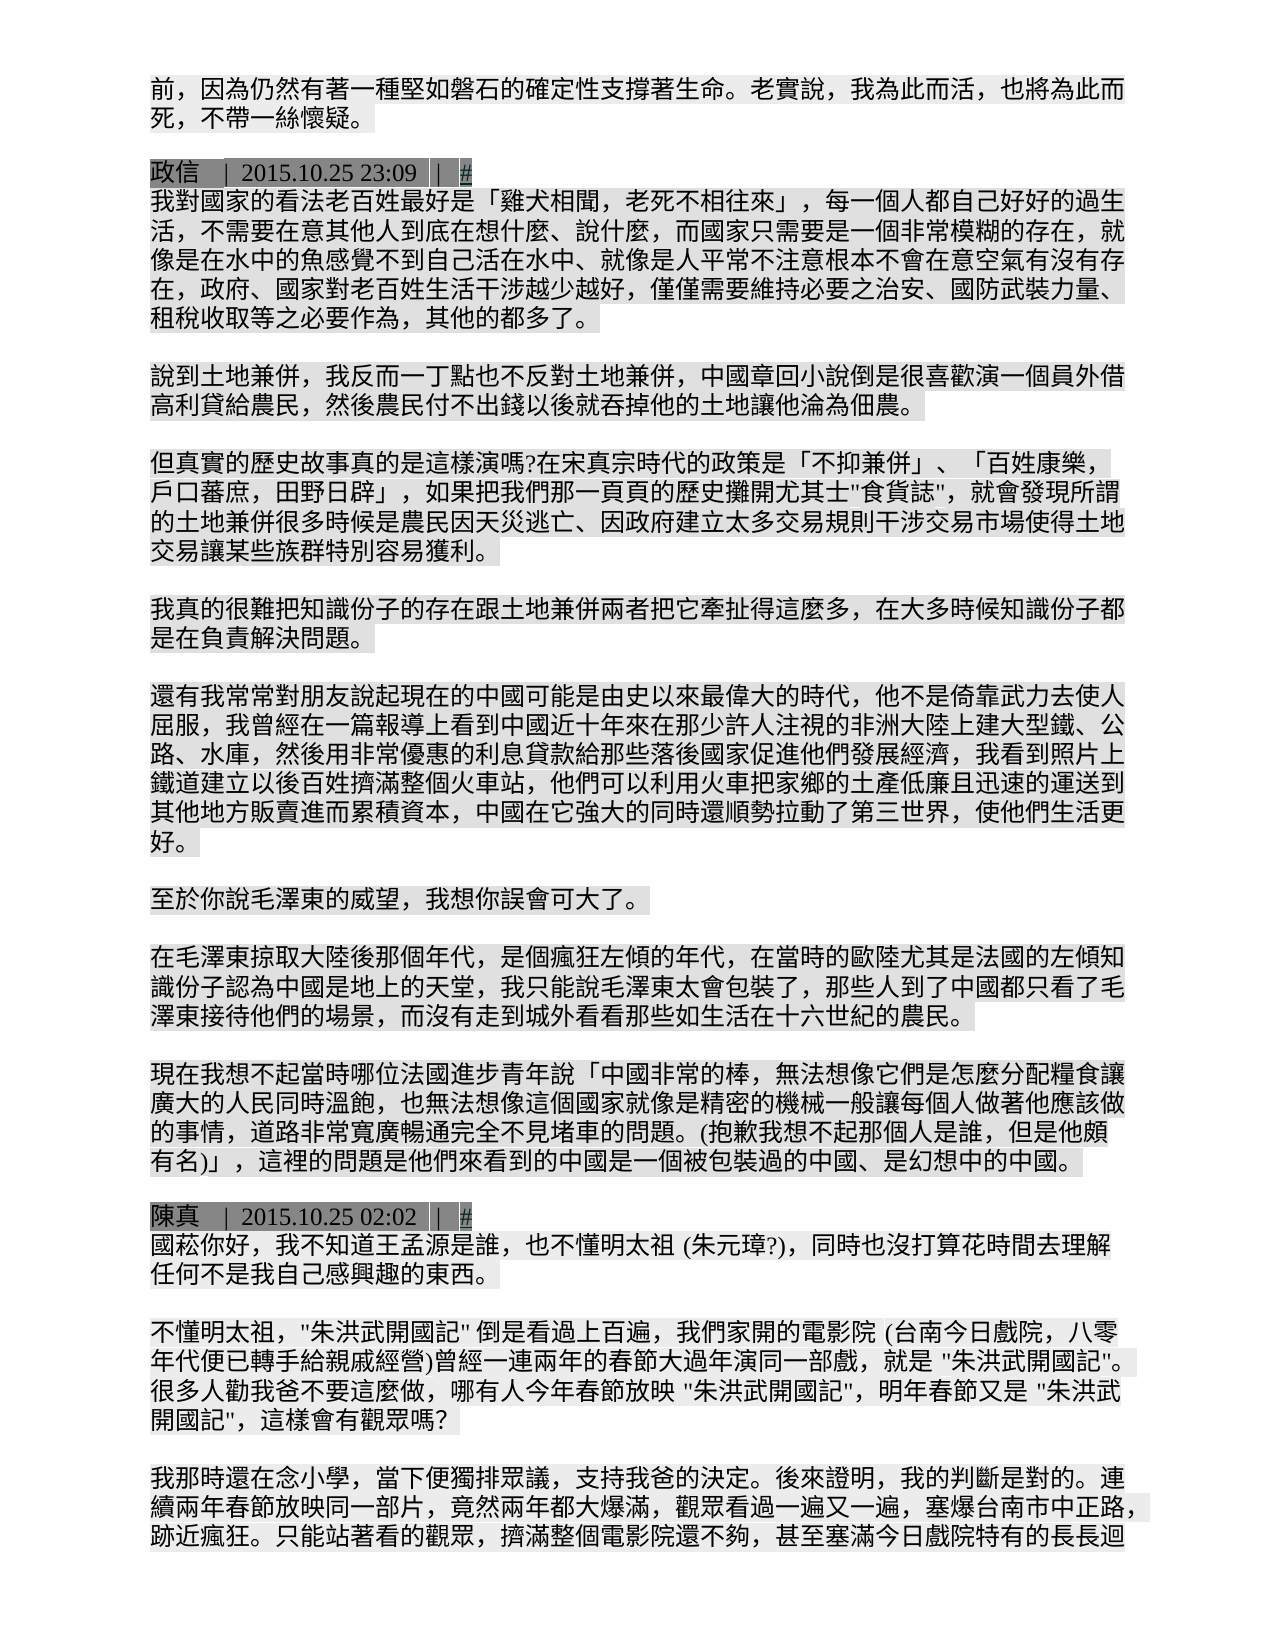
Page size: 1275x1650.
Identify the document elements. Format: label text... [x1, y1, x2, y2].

text 政信 | 2015.10.25 23:09 | # [150, 158, 1125, 188]
text 陳真 | 2015.10.25 02:02 | # [150, 1202, 1125, 1231]
text 我對國家的看法老百姓最好是「雞犬相聞，老死不相往來」，每一個人都自己好好的過生活，不需要在意其他人到底在想什麼、說什麼，而國家只需要是一個非常模糊的存在，就像是在水中的魚感覺不到自己活在水中、就像是人平常不注意根本不會在意空氣有沒有存在，政府、國家對老百姓生活干涉越少越好，僅僅需要維持必要之治安、國防武裝力量、租稅收取等之必要作為，其他的都多了。 說到土地兼併，我反而一丁點也不反對土地兼併，中國章回小說倒是很喜歡演一個員外借高利貸給農民，然後農民付不出錢以後就吞掉他的土地讓他淪為佃農。 但真實的歷史故事真的是這樣演嗎?在宋真宗時代的政策是「不抑兼併」、「百姓康樂，戶口蕃庶，田野日辟」，如果把我們那一頁頁的歷史攤開尤其士"食貨誌"，就會發現所謂的土地兼併很多時候是農民因天災逃亡、因政府建立太多交易規則干涉交易市場使得土地交易讓某些族群特別容易獲利。 我真的很難把知識份子的存在跟土地兼併兩者把它牽扯得這麼多，在大多時候知識份子都是在負責解決問題。 還有我常常對朋友說起現在的中國可能是由史以來最偉大的時代，他不是倚靠武力去使人屈服，我曾經在一篇報導上看到中國近十年來在那少許人注視的非洲大陸上建大型鐵、公路、水庫，然後用非常優惠的利息貸款給那些落後國家促進他們發展經濟，我看到照片上鐵道建立以後百姓擠滿整個火車站，他們可以利用火車把家鄉的土產低廉且迅速的運送到其他地方販賣進而累積資本，中國在它強大的同時還順勢拉動了第三世界，使他們生活更好。 至於你說毛澤東的威望，我想你誤會可大了。 在毛澤東掠取大陸後那個年代，是個瘋狂左傾的年代，在當時的歐陸尤其是法國的左傾知識份子認為中國是地上的天堂，我只能說毛澤東太會包裝了，那些人到了中國都只看了毛澤東接待他們的場景，而沒有走到城外看看那些如生活在十六世紀的農民。 現在我想不起當時哪位法國進步青年說「中國非常的棒，無法想像它們是怎麼分配糧食讓廣大的人民同時溫飽，也無法想像這個國家就像是精密的機械一般讓每個人做著他應該做的事情，道路非常寬廣暢通完全不見堵車的問題。(抱歉我想不起那個人是誰，但是他頗有名)」，這裡的問題是他們來看到的中國是一個被包裝過的中國、是幻想中的中國。 [150, 188, 1125, 1177]
text 國菘你好，我不知道王孟源是誰，也不懂明太祖 (朱元璋?)，同時也沒打算花時間去理解任何不是我自己感興趣的東西。 不懂明太祖，"朱洪武開國記" 倒是看過上百遍，我們家開的電影院 (台南今日戲院，八零年代便已轉手給親戚經營)曾經一連兩年的春節大過年演同一部戲，就是 "朱洪武開國記"。很多人勸我爸不要這麼做，哪有人今年春節放映 "朱洪武開國記"，明年春節又是 "朱洪武開國記"，這樣會有觀眾嗎？ 我那時還在念小學，當下便獨排眾議，支持我爸的決定。後來證明，我的判斷是對的。連續兩年春節放映同一部片，竟然兩年都大爆滿，觀眾看過一遍又一遍，塞爆台南市中正路，跡近瘋狂。只能站著看的觀眾，擠滿整個電影院還不夠，甚至塞滿今日戲院特有的長長迴廊，戲院大門根本無法關上，人滿到整個湧上中正路去了；排在後面的人實際上根本看不到電影，只能一跳一跳地墊腳跟瞄上銀幕幾眼；很多人之所以重覆花錢買票進場，為的只是跟場內場外觀眾一同感受那份集體的喜悅與熱情。 四十年過去了，我至今都還能完整朗誦該片台詞。朱元璋因為是真命天子，撒豆成兵，喊水會結凍，誰膽敢被他叩首一拜，馬上會被拜得四腳朝天，跌個狗吃屎。連他到廟裏當和尚都能指揮十八羅漢石像幫他打掃庭院，掃太慢還會被朱元璋罵，老師傅想虐待他都虐待不成。有一回，廟裏師長故意要朱元璋一個人耕幾十畝地，天黑前耕不完就給我試試看，沒想到他一下子就耕好了，原來他用泥巴捏了幾個泥人，朝泥人身上念上一段詞，吹上一口氣，泥人就紛紛動了起來，馬上把田全耕好。那詞是這樣說的："你我本來都是泥，我只比你多口氣，遲早總會在一起，何不替我快耕地。" 最動人的一幕，當然就是結局，朱元璋在劉伯溫施展法術的協助下，逃離壞人追殺，巨龍載著真命天子飛上天，發動洪水沖垮邪惡巨人，一個王朝於焉誕生。戲演至此，每一場觀眾，不分男女老少，全都沸騰叫好。 當時的電影科技當然比不上現代，但那時候的人比較單純，看電影時所展現的巨大熱情與投入，完全不是現代觀眾之冰冷所能比擬與想像。 那時的科技真的很好笑，所謂怪獸，往往是人穿怪獸衣，發怪獸聲，做出怪獸狀，叫我演我也會。例如裏頭有一隻幫助朱元璋的白色猿猴，我曾保留一張超好笑的劇照，那隻猿猴是人穿猿裝，戴著毛茸茸的猿臂手套，竟然不小心露出一截人的手臂，手上竟然還戴著手錶。"梅山收七怪" 也有類似穿幫鏡頭，妖怪打得起勁，打到連三槍牌內褲都跑出來了。不過，穿幫無所謂，觀眾不會介意這個，氣氛還是最重要。 你大概不是要問我這個，但我知道的朱元璋差不多就是這樣。曾經去過高雄佛光山，廣場上環繞一堆羅漢、大師，各有神色特性，蠻好笑的，我給一一拍照留念，同時也讓我馬上想起朱元璋來，可惜我不是真命天子，要不然我也想指揮他們起來幹些什麼助興。 我很怕人家問我問題，最好不要，因為我既不想撒謊，但也不想說實話；我知道，人們往往不喜歡聽到實話。當然，我更不想自己總是被誤解、扭曲與簡化。簡單說，我並沒有同意或不同意你的想法。我約略能理解你所要說的，但與其說它呈現一種想法或見解，不如說它其實只是表達一種模模糊糊的感受與願望。我能理解這種感受，我也常有同感。講到暴力，台灣若是槍枝合法，殺人如果可以像圓仔花野菊花那樣，喊喊 "抗議國家暴力" 就沒事，我看我在台南每天恐怕得製造無數命案才能消我心頭之恨，想殺的人太多了，人渣一堆(特別是綠油油的政壇)，看過 Martin Scorsese的 "Taxi Driver" 的人應該知道我的心情。 不過，即便我渾身上下暴力念頭，這不影響我對 "非暴力" 的仰慕，只是我很不想去講它，同時也不可能三言兩語把話說清。 "非暴力" 並不反對國家使用暴力。其實說穿了，國家不就是暴力的代名詞？國家的存在，就是為了合法使用暴力，要不然弄個國家幹嘛？跟你一樣，我當然也不至於蠢到只抓住某個問題進而否定全局；我的智商應該跟我的身高差不多，心智還不至於太 "單純"。社會的運作，有時就像開刀或吃藥那樣，某種副作用或必要傷害往往難以避免。我們總不能看到開刀房血淋淋，或看到吃藥產生各種副作用，便激昂慷慨地高喊一堆愚蠢到爆的所謂進步口號。如果那樣一種思維邏輯能成立，那他應該反對所有存在這地球上的一切人為運作才是，因為我們總是能夠在一切人事物身上找到各種問題。當然，我倒也不是說相對主義的說法應該拿來做為阻擋任何批評的擋箭牌。 Terrence Malick 的新作 "Knight of Cups"裏頭有句話："There are no principles, only circumstances. Nobody’s home." (沒有原則，只有情境，沒有人回到家。)我常覺得自己對維根斯坦的解讀極為原創，簡直就是站在一種如今已成思想主流的尖端，早在十多年前便已說出很少人說出的一種觀點。但我前些天發現，Malick 沒有完成的那篇博士論文 "Kierkegaard, Heidegger, Wittgenstein"(齊克果、海德格與維根斯坦)，也許在我都還沒出生時，他就已經有了類似的想法。 電影語言難免曖昧，我沒法確切指證導演在此說上 "There are no principles, only circumstances. Nobody’s home." 這麼一段話，意欲為何，我只能說，Malick "也許" 是這個意思：我們總是渴望像神一樣，擁有一種全能全知的眼光，掌握、甚至說出、乃至實踐絕對真理與價值，但就如維根斯坦所說，我們的渴望註定要破滅，我們除了胡說八道些毫無意義的話、發出一些無謂的吼叫與吶喊之外，無話可說，沒有人能回到家。維根斯坦說，"只有回到家的人，才有可能說出真理"。可悲的是，你我都一樣，管它賢的愚的貧的和富的，永遠都只能在半途中、路途上，尋尋覓覓，永遠回不了家。 在這個意義上，我彷彿理解了一些事，彷彿回想起有關天堂的某種記憶，但也只是 "彷彿" 而已。我們都嚮往太陽，但終究不是太陽本身，更不是祂的代言人。若要說誰離得比太陽近，我看是一樣近，也一樣遙遠。 [150, 1231, 1125, 1552]
text 國菘， 我想修亮說得對，如果如你所說 "跟大一統的長遠利益相比，焚書坑儒，破壞部分文化只是小事"，那麼，"跟台獨的長遠利益相比"，整天造謠抹黑、踐踏異己，乃至綠油油的政客及無恥文人一個個吃飽喝足、好話說盡，壞事做絕"，難道不也只是小事一樁？如果前者言之成理，後者自然也能說得通。如果兩者都說得通，意味著這裏頭存在的只是勝王敗寇的鬥爭與角力，而非理性與價值上的說服與競逐；簡單說就是誰拳頭大，誰就能為所欲為。美國最喜歡高舉這樣一種邏輯行事了，簡單說，"跟民主投票的偉大政治理念之長遠利益相比，殺掉幾百萬人算什麼？只不過小事一樁。可是，你難道真會相信這樣一種鬼話？ 我的指導教授之一Peter Lipton(2007年過世)，大約在1999年，曾在劍橋一場盛大演講中提出一個問題，請在場所有聽眾舉手投票表態。他的問題是："你覺得，科學知識的形成是先射箭再畫靶？或是先有個靶，然後再來射箭？" 我投給前者一票，意思是說，不管你怎麼射，必然能命中靶心，因為靶心是你事後再畫上去的。聽起來很不科學，但我心裏確實是這麼想的。這就好像尋找鑰匙企圖打開一道門，不管人類找到什麼樣的鑰匙，他總會以為自己 "真的打開" 了一道門，真的找到了所謂真實。科學就好像一場找尋凶手的過程，不管你最後抓到誰，你都會想辦法告訴大家說他就是真兇。這樣一種對於科學圖像的認知，顯然對於所謂科學本質有著某種不敬，意味著所謂科學之 "純粹理性" 只是它的外表糖衣，裏頭包裝的依舊是各種偏見與迷信。 我原本以為大概只有少數跟我一樣腦袋不太正常的人才會持有這樣一種對於科學帶有不敬與懷疑的想法，不料，現場上千人竟然大部份人都投給前者一票。 我要說的是，科學如此，其它不是那麼科學的知識恐怕更是如此，簡單說就是，不管我是怎麼想的，我必然都會是對的，因為我總是能找到各種證明我是對的所謂理由或證據。 我並不是要藉此推向一種徹底的懷疑主義(我不相信有這樣一種東西)，我只是要說，我們所認為堅不可摧的種種立場、主義與原則，概念上乃至實務上往往漏洞百出。這當然不表示我們應該放棄思索，放棄知識的追尋，這只表明了思想與知識的有限性與不確定性，更不用說那些充滿低能意識形態的種種所謂神聖立場與政治主張。可悲的是，人們卻往往為之蠢血沸騰不已。 每當有人被我說服，我總感到不安。我並不是說我存心騙人，我只是想說：我說的全是我相信的，但我的聽眾只有我自己；某個意義上，我只是想說給自己聽。如果你不幸剛好聽到了，你也只能把它當成 "有此一說" 去理解，因為它同樣是我先射箭再畫靶所找到的所謂 "真理"。如果至今 "沒有人在家"，我怎麼可能在家？如果如維根斯坦所說，"只有回到家的人，才有可能說出真理"，我既不在家，如何說出真理？ 我的這位指導教授私下常說個笑話，他說，他常和太太為某些想法起爭執，互執己見，互不相讓。吵到最後，他太太都會問他說："Are you sure?" 他說，當太太有此一問，他只好投降說 No，I am not sure。因為我是個哲學家。既然是哲學家，怎麼可以sure？哲學家連是不是自己的手都會感到懷疑，擔心自己是不是被惡魔迷了心竅。 維根斯坦說過一個真實笑話，他說，有一天他和一個朋友去劍橋某個(我也常去的)果園叫Grantchester喝下午茶，他的朋友看著自己的手，喃喃自語道： "這是我的手"，說完還用力拍胸脯告訴自己說，"我確定這真的真的是我的手"，一會兒又望向不遠處一棵蘋果樹，手指著前方說，"我相信那裏有一棵樹"，這時服務生端茶水來了，聽到這位朋友的喃喃自語，心生恐懼，維根斯坦趕緊說，"別怕別怕，他是個哲學家"。 儘管思想與知識如此難以確定，在一片不確定與有限性中，我依然還是相信 "確定性" 的存在。我幾乎已經可以集結成一本書，書名就叫做 "確定性的福音"。例如我相信一等於一，我相信昨天比今天早到，我相信深藍比淺藍深，我甚至還相信憐憫，相信情感，相信一個人為另一個人捨命有可能確實是出於愛，而不是出於其它任何外在考量與盤算。 維根斯坦曾講過一句話，大概很少人知道。他說，"誰能知道社會據以發展的法則？" 對於社會應該如何發展，我始終是不確定的。但在無數的不確定中，生命的腳步依舊持續往前，因為仍然有著一種堅如磐石的確定性支撐著生命。老實說，我為此而活，也將為此而死，不帶一絲懷疑。 [150, 75, 1125, 133]
